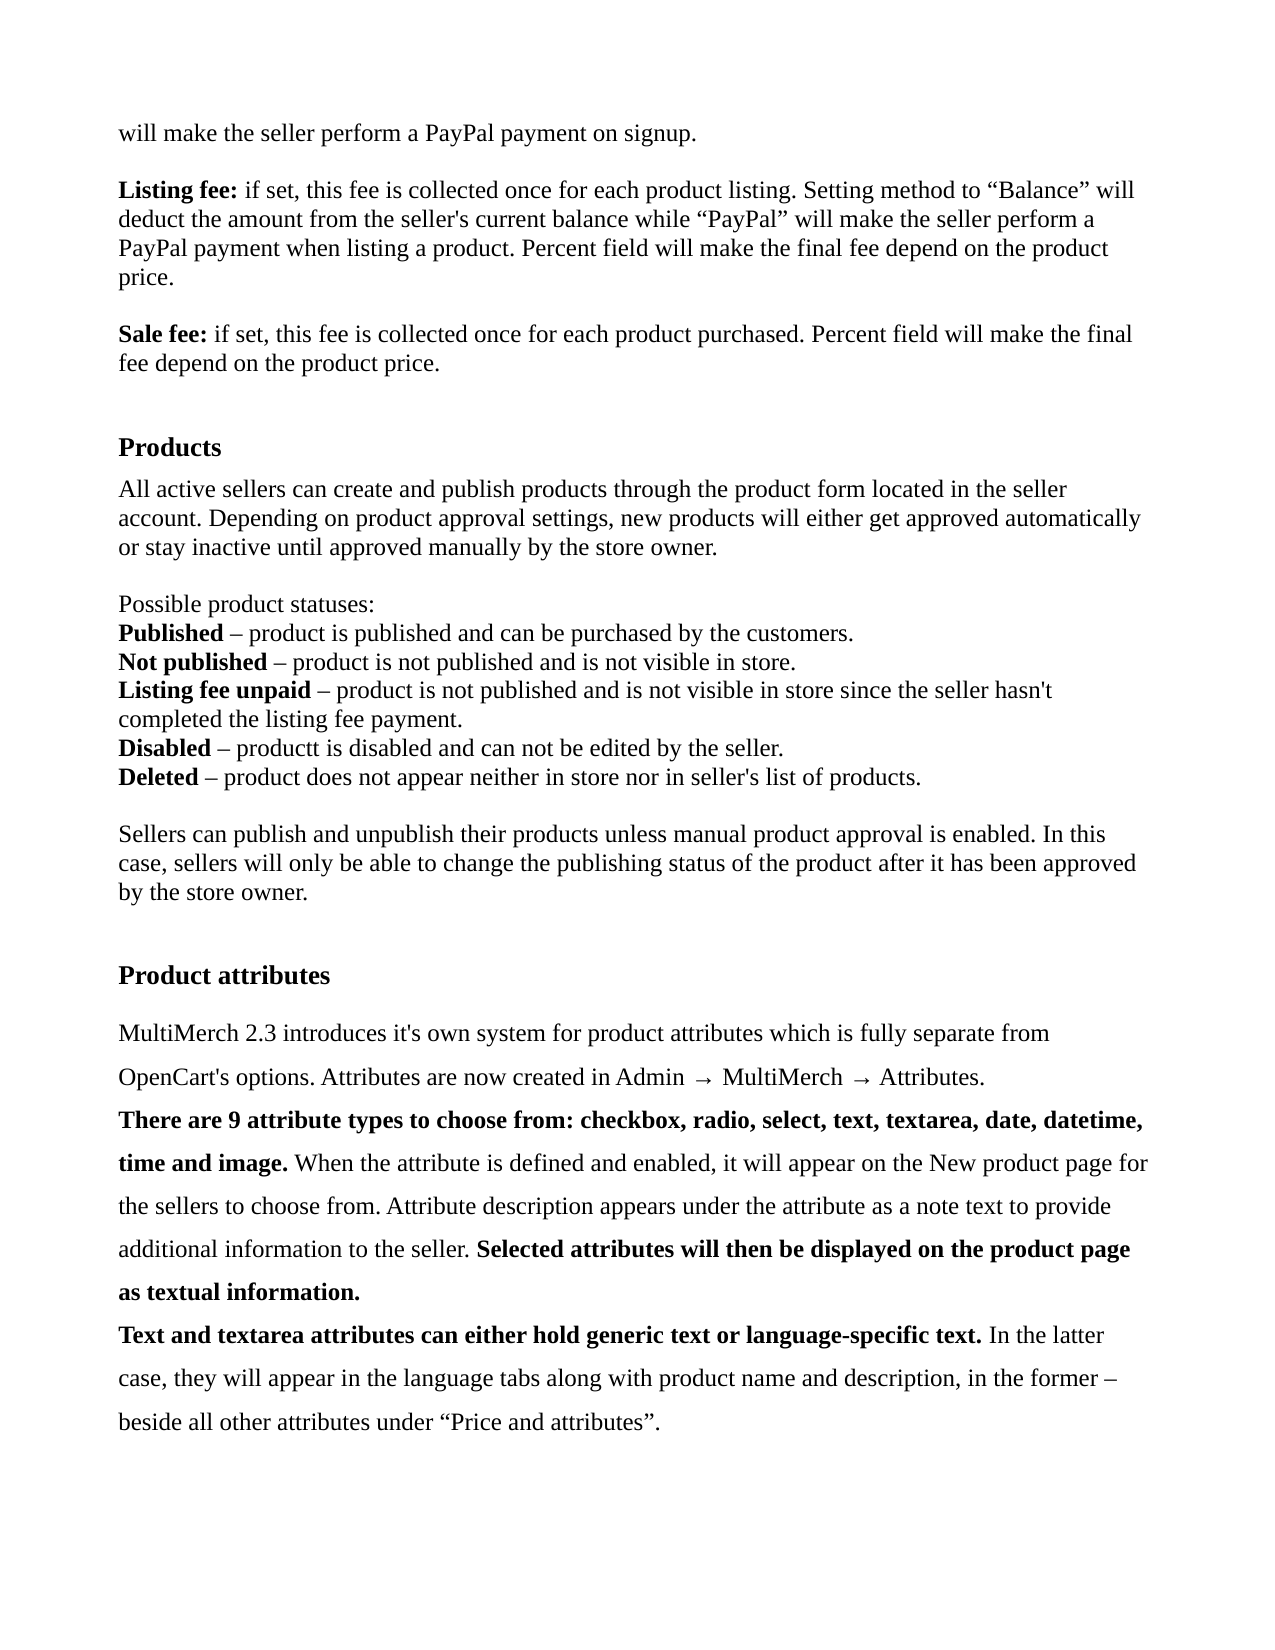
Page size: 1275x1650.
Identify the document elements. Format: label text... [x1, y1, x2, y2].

text Disabled – productt is disabled and can not be edited by the seller. [118, 733, 1157, 762]
text will make the seller perform a PayPal payment on signup. [118, 118, 1157, 147]
text Sellers can publish and unpublish their products unless manual product approval is enabled. In this case, sellers will only be able to change the publishing status of the product after it has been approved by the store owner. [118, 819, 1157, 906]
text There are 9 attribute types to choose from: checkbox, radio, select, text, textarea, date, datetime, time and image. When the attribute is defined and enabled, it will appear on the New product page for the sellers to choose from. Attribute description appears under the attribute as a note text to provide additional information to the seller. Selected attributes will then be displayed on the product page as textual information. [118, 1105, 1157, 1306]
text Published – product is published and can be purchased by the customers. [118, 618, 1157, 647]
subtitle Products [118, 431, 1157, 462]
text Possible product statuses: [118, 589, 1157, 618]
text Sale fee: if set, this fee is collected once for each product purchased. Percent field will make the final fee depend on the product price. [118, 319, 1157, 377]
text Listing fee: if set, this fee is collected once for each product listing. Setting method to “Balance” will deduct the amount from the seller's current balance while “PayPal” will make the seller perform a PayPal payment when listing a product. Percent field will make the final fee depend on the product price. [118, 176, 1157, 291]
text All active sellers can create and publish products through the product form located in the seller account. Depending on product approval settings, new products will either get approved automatically or stay inactive until approved manually by the store owner. [118, 474, 1157, 561]
subtitle Product attributes [118, 959, 1157, 990]
text Not published – product is not published and is not visible in store. [118, 647, 1157, 676]
text MultiMerch 2.3 introduces it's own system for product attributes which is fully separate from OpenCart's options. Attributes are now created in Admin → MultiMerch → Attributes. [118, 1018, 1157, 1090]
text Text and textarea attributes can either hold generic text or language-specific text. In the latter case, they will appear in the language tabs along with product name and description, in the former – beside all other attributes under “Price and attributes”. [118, 1320, 1157, 1435]
text Deleted – product does not appear neither in store nor in seller's list of products. [118, 762, 1157, 791]
text Listing fee unpaid – product is not published and is not visible in store since the seller hasn't completed the listing fee payment. [118, 676, 1157, 733]
